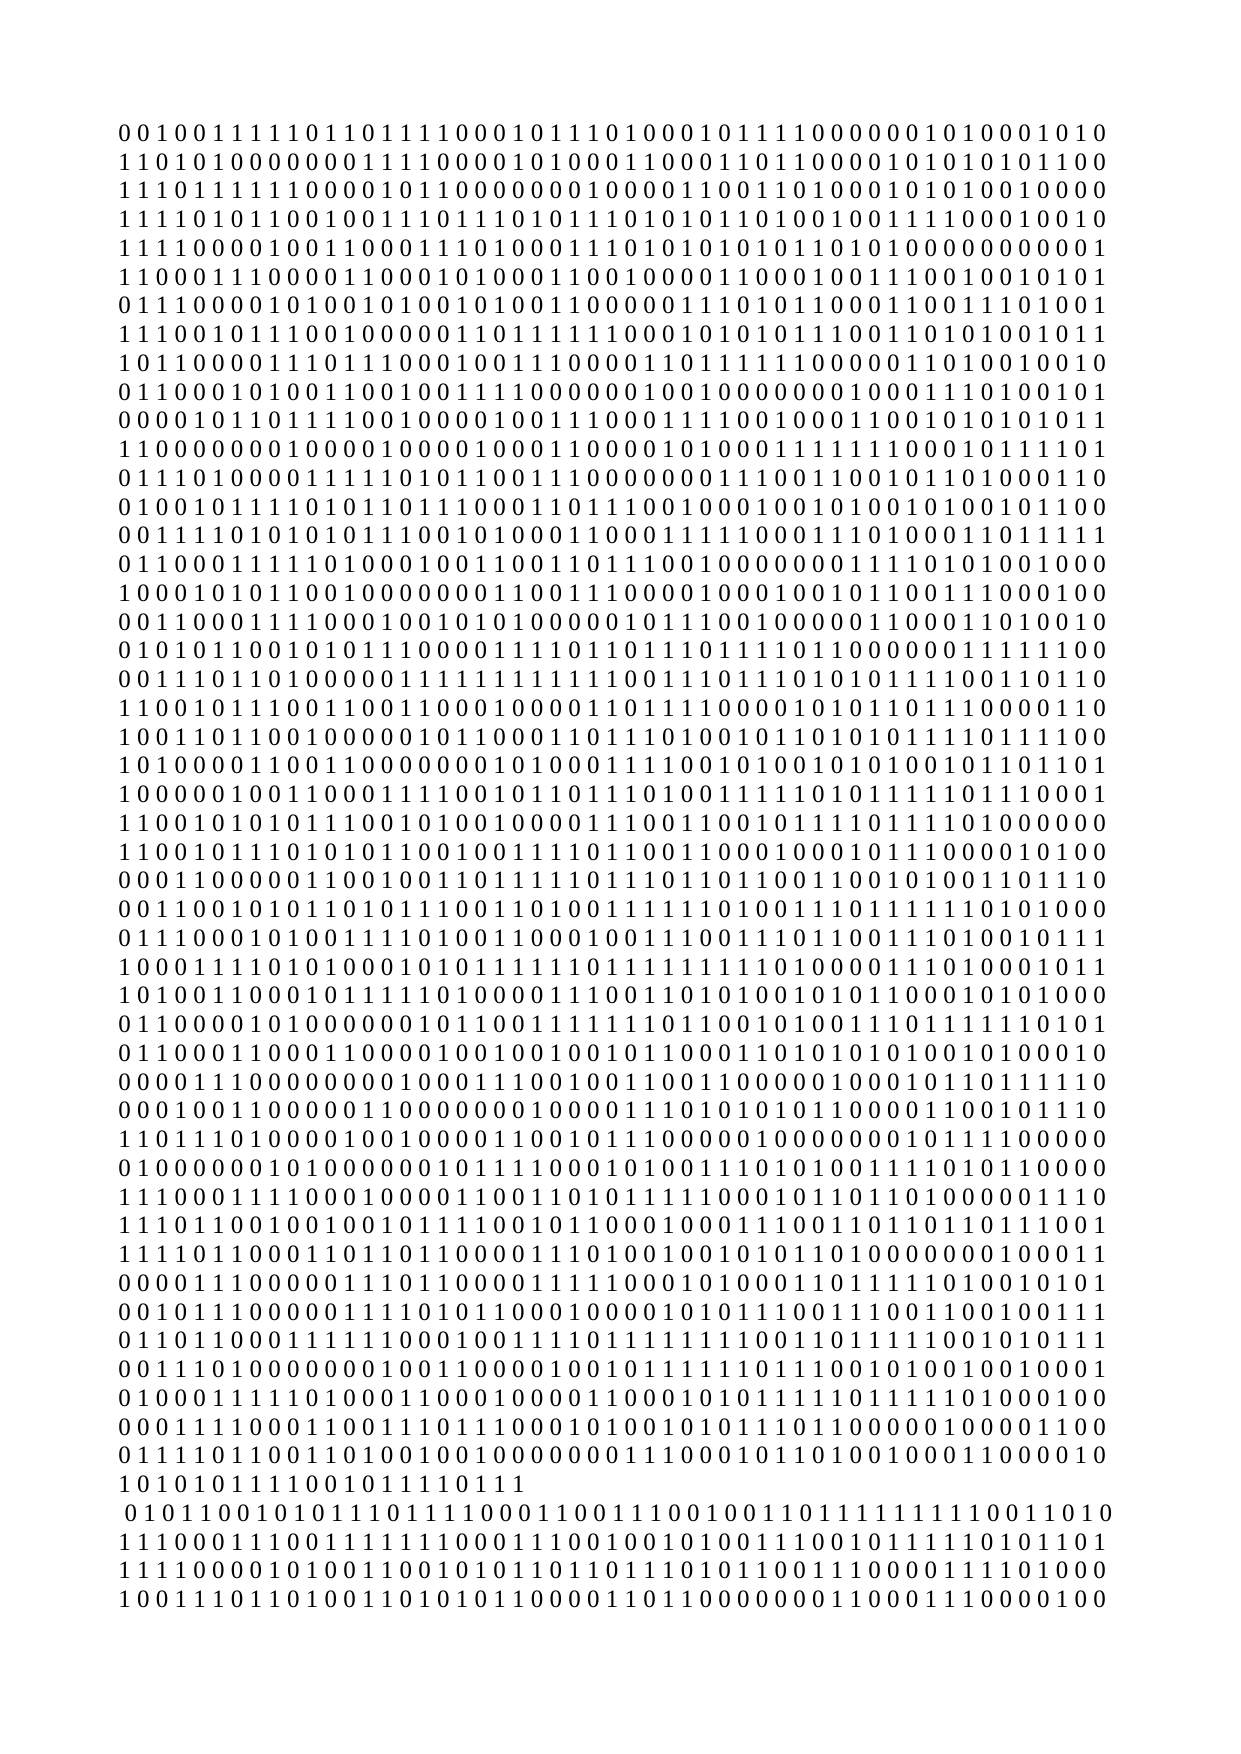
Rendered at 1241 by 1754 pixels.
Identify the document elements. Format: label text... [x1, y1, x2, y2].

text 0 1 0 1 1 0 0 1 0 1 0 1 1 1 0 1 1 1 1 0 0 0 1 1 0 0 1 1 1 0 0 1 0 0 1 1 0 1 1 1 1 1 1 1 1 1 0 0 1 1 0 1 0 1 1 1 0 0 0 1 1 1 0 0 1 1 1 1 1 1 1 0 0 0 1 1 1 0 0 1 0 0 1 0 1 0 0 1 1 1 0 0 1 0 1 1 1 1 1 0 1 0 1 1 0 1 1 1 1 1 0 0 0 0 1 0 1 0 0 1 1 0 0 1 0 1 0 1 1 0 1 1 0 1 1 1 0 1 0 1 1 0 0 1 1 1 0 0 0 0 1 1 1 1 0 1 0 0 0 1 0 0 1 1 1 0 1 1 0 1 0 0 1 1 0 1 0 1 0 1 1 0 0 0 0 1 1 0 1 1 0 0 0 0 0 0 0 1 1 0 0 0 1 1 1 0 0 0 0 1 0 0 [118, 1498, 1122, 1613]
text 0 0 1 0 0 1 1 1 1 1 0 1 1 0 1 1 1 1 0 0 0 1 0 1 1 1 0 1 0 0 0 1 0 1 1 1 1 0 0 0 0 0 0 1 0 1 0 0 0 1 0 1 0 1 1 0 1 0 1 0 0 0 0 0 0 0 1 1 1 1 0 0 0 0 1 0 1 0 0 0 1 1 0 0 0 1 1 0 1 1 0 0 0 0 1 0 1 0 1 0 1 0 1 1 0 0 1 1 1 0 1 1 1 1 1 1 0 0 0 0 1 0 1 1 0 0 0 0 0 0 0 1 0 0 0 0 1 1 0 0 1 1 0 1 0 0 0 1 0 1 0 1 0 0 1 0 0 0 0 1 1 1 1 0 1 0 1 1 0 0 1 0 0 1 1 1 0 1 1 1 0 1 0 1 1 1 0 1 0 1 0 1 1 0 1 0 0 1 0 0 1 1 1 1 0 0 0 1 0 0 1 0 1 1 1 1 0 0 0 0 1 0 0 1 1 0 0 0 1 1 1 0 1 0 0 0 1 1 1 0 1 0 1 0 1 0 1 0 1 1 0 1 0 1 0 0 0 0 0 0 0 0 0 0 1 1 1 0 0 0 1 1 1 0 0 0 0 1 1 0 0 0 1 0 1 0 0 0 1 1 0 0 1 0 0 0 0 1 1 0 0 0 1 0 0 1 1 1 0 0 1 0 0 1 0 1 0 1 0 1 1 1 0 0 0 0 1 0 1 0 0 1 0 1 0 0 1 0 1 0 0 1 1 0 0 0 0 0 1 1 1 0 1 0 1 1 0 0 0 1 1 0 0 1 1 1 0 1 0 0 1 1 1 1 0 0 1 0 1 1 1 0 0 1 0 0 0 0 0 1 1 0 1 1 1 1 1 1 0 0 0 1 0 1 0 1 0 1 1 1 0 0 1 1 0 1 0 1 0 0 1 0 1 1 1 0 1 1 0 0 0 0 1 1 1 0 1 1 1 0 0 0 1 0 0 1 1 1 0 0 0 0 1 1 0 1 1 1 1 1 1 0 0 0 0 0 1 1 0 1 0 0 1 0 0 1 0 0 1 1 0 0 0 1 0 1 0 0 1 1 0 0 1 0 0 1 1 1 1 0 0 0 0 0 0 1 0 0 1 0 0 0 0 0 0 0 1 0 0 0 1 1 1 0 1 0 0 1 0 1 0 0 0 0 1 0 1 1 0 1 1 1 1 0 0 1 0 0 0 0 1 0 0 1 1 1 0 0 0 1 1 1 1 0 0 1 0 0 0 1 1 0 0 1 0 1 0 1 0 1 0 1 1 1 1 0 0 0 0 0 0 0 1 0 0 0 0 1 0 0 0 0 1 0 0 0 1 1 0 0 0 0 1 0 1 0 0 0 1 1 1 1 1 1 1 0 0 0 1 0 1 1 1 1 0 1 0 1 1 1 0 1 0 0 0 0 1 1 1 1 1 0 1 0 1 1 0 0 1 1 1 0 0 0 0 0 0 0 1 1 1 0 0 1 1 0 0 1 0 1 1 0 1 0 0 0 1 1 0 0 1 0 0 1 0 1 1 1 1 0 1 0 1 1 0 1 1 1 0 0 0 1 1 0 1 1 1 0 0 1 0 0 0 1 0 0 1 0 1 0 0 1 0 1 0 0 1 0 1 1 0 0 0 0 1 1 1 1 0 1 0 1 0 1 0 1 1 1 0 0 1 0 1 0 0 0 1 1 0 0 0 1 1 1 1 1 0 0 0 1 1 1 0 1 0 0 0 1 1 0 1 1 1 1 1 0 1 1 0 0 0 1 1 1 1 1 0 1 0 0 0 1 0 0 1 1 0 0 1 1 0 1 1 1 0 0 1 0 0 0 0 0 0 0 1 1 1 1 0 1 0 1 0 0 1 0 0 0 1 0 0 0 1 0 1 0 1 1 0 0 1 0 0 0 0 0 0 0 1 1 0 0 1 1 1 0 0 0 0 1 0 0 0 1 0 0 1 0 1 1 0 0 1 1 1 0 0 0 1 0 0 0 0 1 1 0 0 0 1 1 1 1 0 0 0 1 0 0 1 0 1 0 1 0 0 0 0 0 1 0 1 1 1 0 0 1 0 0 0 0 0 1 1 0 0 0 1 1 0 1 0 0 1 0 0 1 0 1 0 1 1 0 0 1 0 1 0 1 1 1 0 0 0 0 1 1 1 1 0 1 1 0 1 1 1 0 1 1 1 1 0 1 1 0 0 0 0 0 0 1 1 1 1 1 1 0 0 0 0 1 1 1 0 1 1 0 1 0 0 0 0 0 1 1 1 1 1 1 1 1 1 1 1 1 0 0 1 1 1 0 1 1 1 0 1 0 1 0 1 1 1 1 0 0 1 1 0 1 1 0 1 1 0 0 1 0 1 1 1 0 0 1 1 0 0 1 1 0 0 0 1 0 0 0 0 1 1 0 1 1 1 1 0 0 0 0 1 0 1 0 1 1 0 1 1 1 0 0 0 0 1 1 0 1 0 0 1 1 0 1 1 0 0 1 0 0 0 0 0 1 0 1 1 0 0 0 1 1 0 1 1 1 0 1 0 0 1 0 1 1 0 1 0 1 0 1 1 1 1 0 1 1 1 1 0 0 1 0 1 0 0 0 0 1 1 0 0 1 1 0 0 0 0 0 0 0 1 0 1 0 0 0 1 1 1 1 0 0 1 0 1 0 0 1 0 1 0 1 0 0 1 0 1 1 0 1 1 0 1 1 0 0 0 0 0 1 0 0 1 1 0 0 0 1 1 1 1 0 0 1 0 1 1 0 1 1 1 0 1 0 0 1 1 1 1 1 0 1 0 1 1 1 1 1 0 1 1 1 0 0 0 1 1 1 0 0 1 0 1 0 1 0 1 1 1 0 0 1 0 1 0 0 1 0 0 0 0 1 1 1 0 0 1 1 0 0 1 0 1 1 1 1 0 1 1 1 1 0 1 0 0 0 0 0 0 1 1 0 0 1 0 1 1 1 0 1 0 1 0 1 1 0 0 1 0 0 1 1 1 1 0 1 1 0 0 1 1 0 0 0 1 0 0 0 1 0 1 1 1 0 0 0 0 1 0 1 0 0 0 0 0 1 1 0 0 0 0 0 1 1 0 0 1 0 0 1 1 0 1 1 1 1 1 0 1 1 1 0 1 1 0 1 1 0 0 1 1 0 0 1 0 1 0 0 1 1 0 1 1 1 0 0 0 1 1 0 0 1 0 1 0 1 1 0 1 0 1 1 1 0 0 1 1 0 1 0 0 1 1 1 1 1 1 0 1 0 0 1 1 1 0 1 1 1 1 1 1 0 1 0 1 0 0 0 0 1 1 1 0 0 0 1 0 1 0 0 1 1 1 1 0 1 0 0 1 1 0 0 0 1 0 0 1 1 1 0 0 1 1 1 0 1 1 0 0 1 1 1 0 1 0 0 1 0 1 1 1 1 0 0 0 1 1 1 1 0 1 0 1 0 0 0 1 0 1 0 1 1 1 1 1 1 0 1 1 1 1 1 1 1 1 1 0 1 0 0 0 0 1 1 1 0 1 0 0 0 1 0 1 1 1 0 1 0 0 1 1 0 0 0 1 0 1 1 1 1 1 0 1 0 0 0 0 1 1 1 0 0 1 1 0 1 0 1 0 0 1 0 1 0 1 1 0 0 0 1 0 1 0 1 0 0 0 0 1 1 0 0 0 0 1 0 1 0 0 0 0 0 0 1 0 1 1 0 0 1 1 1 1 1 1 1 0 1 1 0 0 1 0 1 0 0 1 1 1 0 1 1 1 1 1 1 0 1 0 1 0 1 1 0 0 0 1 1 0 0 0 1 1 0 0 0 0 1 0 0 1 0 0 1 0 0 1 0 1 1 0 0 0 1 1 0 1 0 1 0 1 0 1 0 0 1 0 1 0 0 0 1 0 0 0 0 0 1 1 1 0 0 0 0 0 0 0 0 1 0 0 0 1 1 1 0 0 1 0 0 1 1 0 0 1 1 0 0 0 0 0 1 0 0 0 1 0 1 1 0 1 1 1 1 1 0 0 0 0 1 0 0 1 1 0 0 0 0 0 1 1 0 0 0 0 0 0 0 1 0 0 0 0 1 1 1 0 1 0 1 0 1 0 1 1 0 0 0 0 1 1 0 0 1 0 1 1 1 0 1 1 0 1 1 1 0 1 0 0 0 0 1 0 0 1 0 0 0 0 1 1 0 0 1 0 1 1 1 0 0 0 0 0 1 0 0 0 0 0 0 0 1 0 1 1 1 1 0 0 0 0 0 0 1 0 0 0 0 0 0 1 0 1 0 0 0 0 0 0 1 0 1 1 1 1 0 0 0 1 0 1 0 0 1 1 1 0 1 0 1 0 0 1 1 1 1 0 1 0 1 1 0 0 0 0 1 1 1 0 0 0 1 1 1 1 0 0 0 1 0 0 0 0 1 1 0 0 1 1 0 1 0 1 1 1 1 1 0 0 0 1 0 1 1 0 1 1 0 1 0 0 0 0 0 1 1 1 0 1 1 1 0 1 1 0 0 1 0 0 1 0 0 1 0 1 1 1 1 0 0 1 0 1 1 0 0 0 1 0 0 0 1 1 1 0 0 1 1 0 1 1 0 1 1 0 1 1 1 0 0 1 1 1 1 1 0 1 1 0 0 0 1 1 0 1 1 0 1 1 0 0 0 0 1 1 1 0 1 0 0 1 0 0 1 0 1 0 1 1 0 1 0 0 0 0 0 0 0 1 0 0 0 1 1 0 0 0 0 1 1 1 0 0 0 0 0 1 1 1 0 1 1 0 0 0 0 1 1 1 1 1 0 0 0 1 0 1 0 0 0 1 1 0 1 1 1 1 1 0 1 0 0 1 0 1 0 1 0 0 1 0 1 1 1 0 0 0 0 0 1 1 1 1 0 1 0 1 1 0 0 0 1 0 0 0 0 1 0 1 0 1 1 1 0 0 1 1 1 0 0 1 1 0 0 1 0 0 1 1 1 0 1 1 0 1 1 0 0 0 1 1 1 1 1 1 0 0 0 1 0 0 1 1 1 1 0 1 1 1 1 1 1 1 1 0 0 1 1 0 1 1 1 1 1 0 0 1 0 1 0 1 1 1 0 0 1 1 1 0 1 0 0 0 0 0 0 0 1 0 0 1 1 0 0 0 0 1 0 0 1 0 1 1 1 1 1 1 0 1 1 1 0 0 1 0 1 0 0 1 0 0 1 0 0 0 1 0 1 0 0 0 1 1 1 1 1 0 1 0 0 0 1 1 0 0 0 1 0 0 0 0 1 1 0 0 0 1 0 1 0 1 1 1 1 1 0 1 1 1 1 1 0 1 0 0 0 1 0 0 0 0 0 1 1 1 1 0 0 0 1 1 0 0 1 1 1 0 1 1 1 0 0 0 1 0 1 0 0 1 0 1 0 1 1 1 0 1 1 0 0 0 0 0 1 0 0 0 0 1 1 0 0 0 1 1 1 1 0 1 1 0 0 1 1 0 1 0 0 1 0 0 1 0 0 0 0 0 0 0 1 1 1 0 0 0 1 0 1 1 0 1 0 0 1 0 0 0 1 1 0 0 0 0 1 0 1 0 1 0 1 0 1 1 1 1 0 0 1 0 1 1 1 1 0 1 1 1 [118, 118, 1122, 1498]
